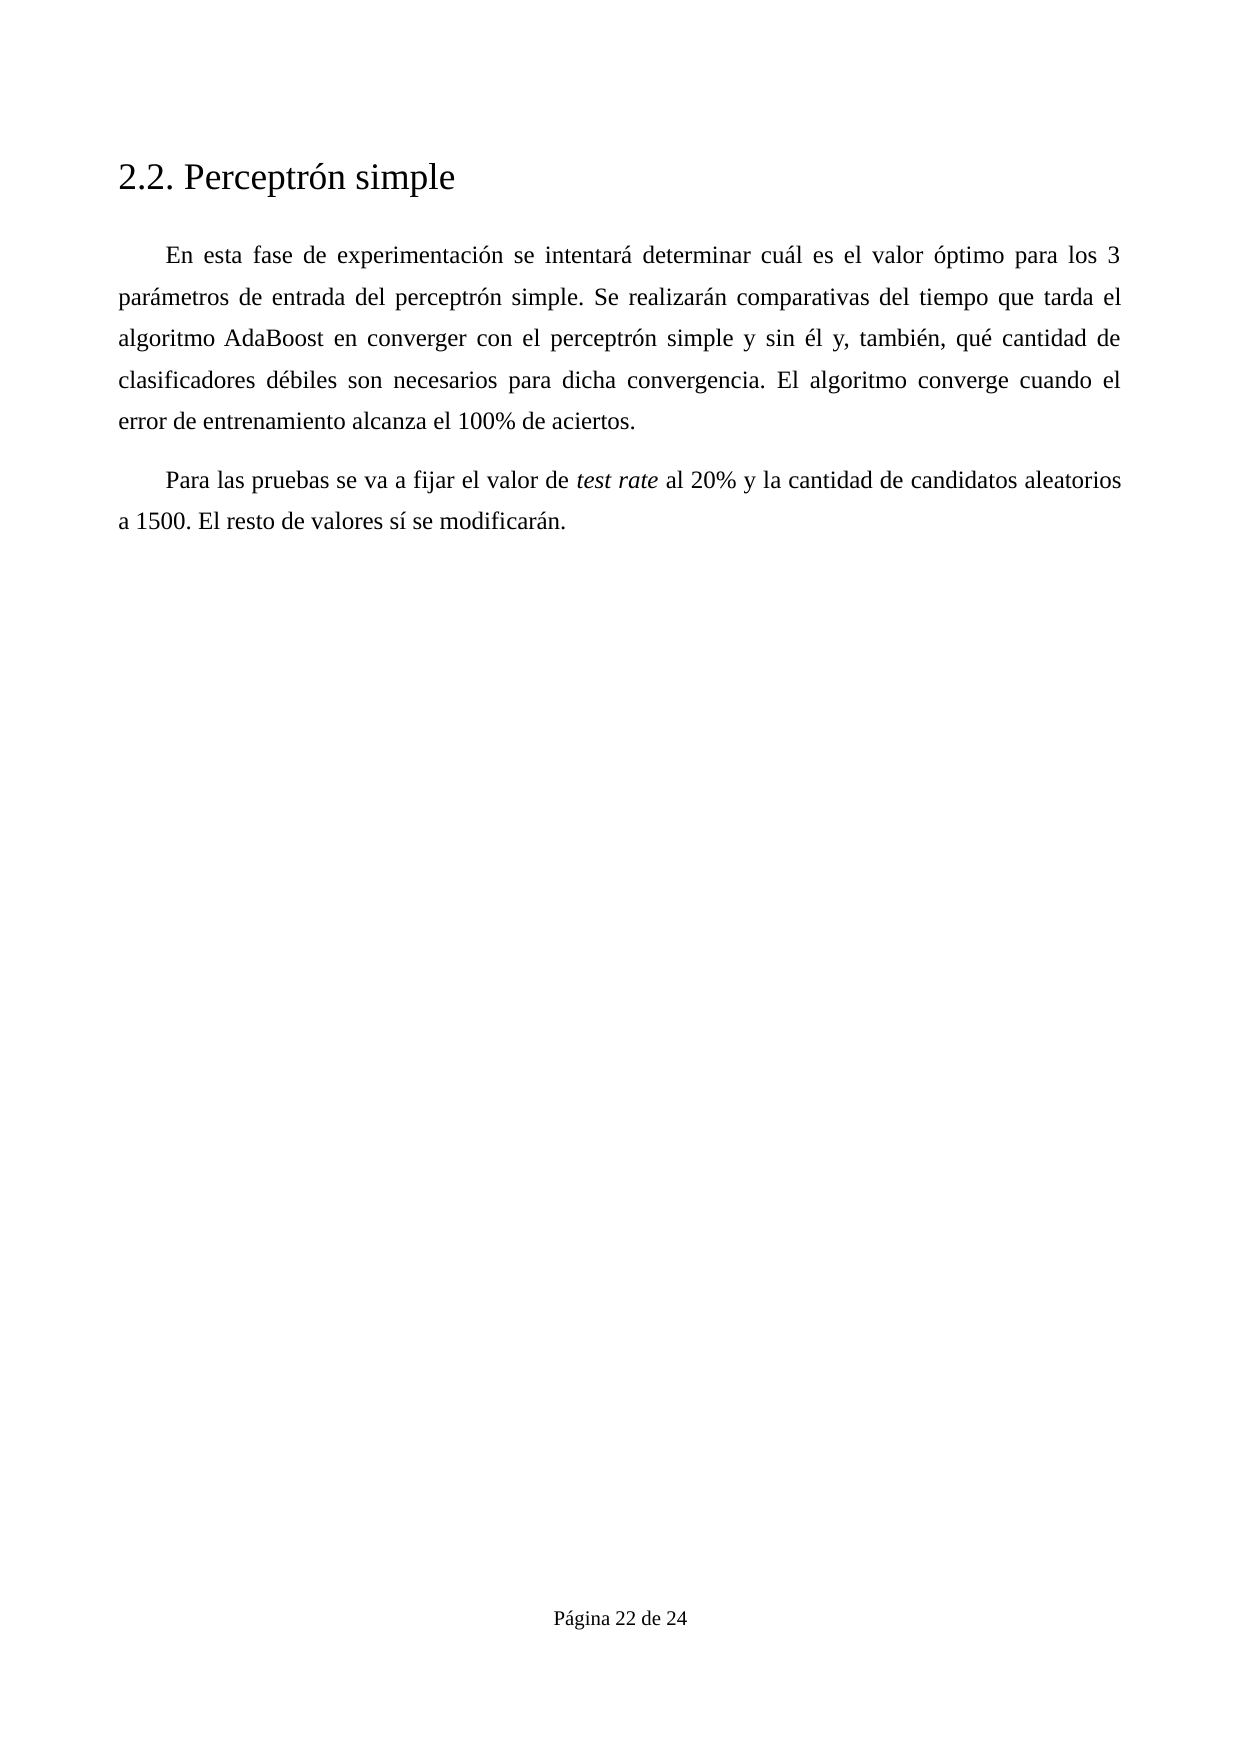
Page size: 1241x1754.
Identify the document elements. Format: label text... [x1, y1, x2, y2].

text Para las pruebas se va a fijar el valor de test rate al 20% y la cantidad de candidatos aleatorios a 1500. El resto de valores sí se modificarán. [118, 455, 1122, 538]
subtitle 2.2. Perceptrón simple [118, 155, 1122, 198]
text En esta fase de experimentación se intentará determinar cuál es el valor óptimo para los 3 parámetros de entrada del perceptrón simple. Se realizarán comparativas del tiempo que tarda el algoritmo AdaBoost en converger con el perceptrón simple y sin él y, también, qué cantidad de clasificadores débiles son necesarios para dicha convergencia. El algoritmo converge cuando el error de entrenamiento alcanza el 100% de aciertos. [118, 231, 1122, 438]
